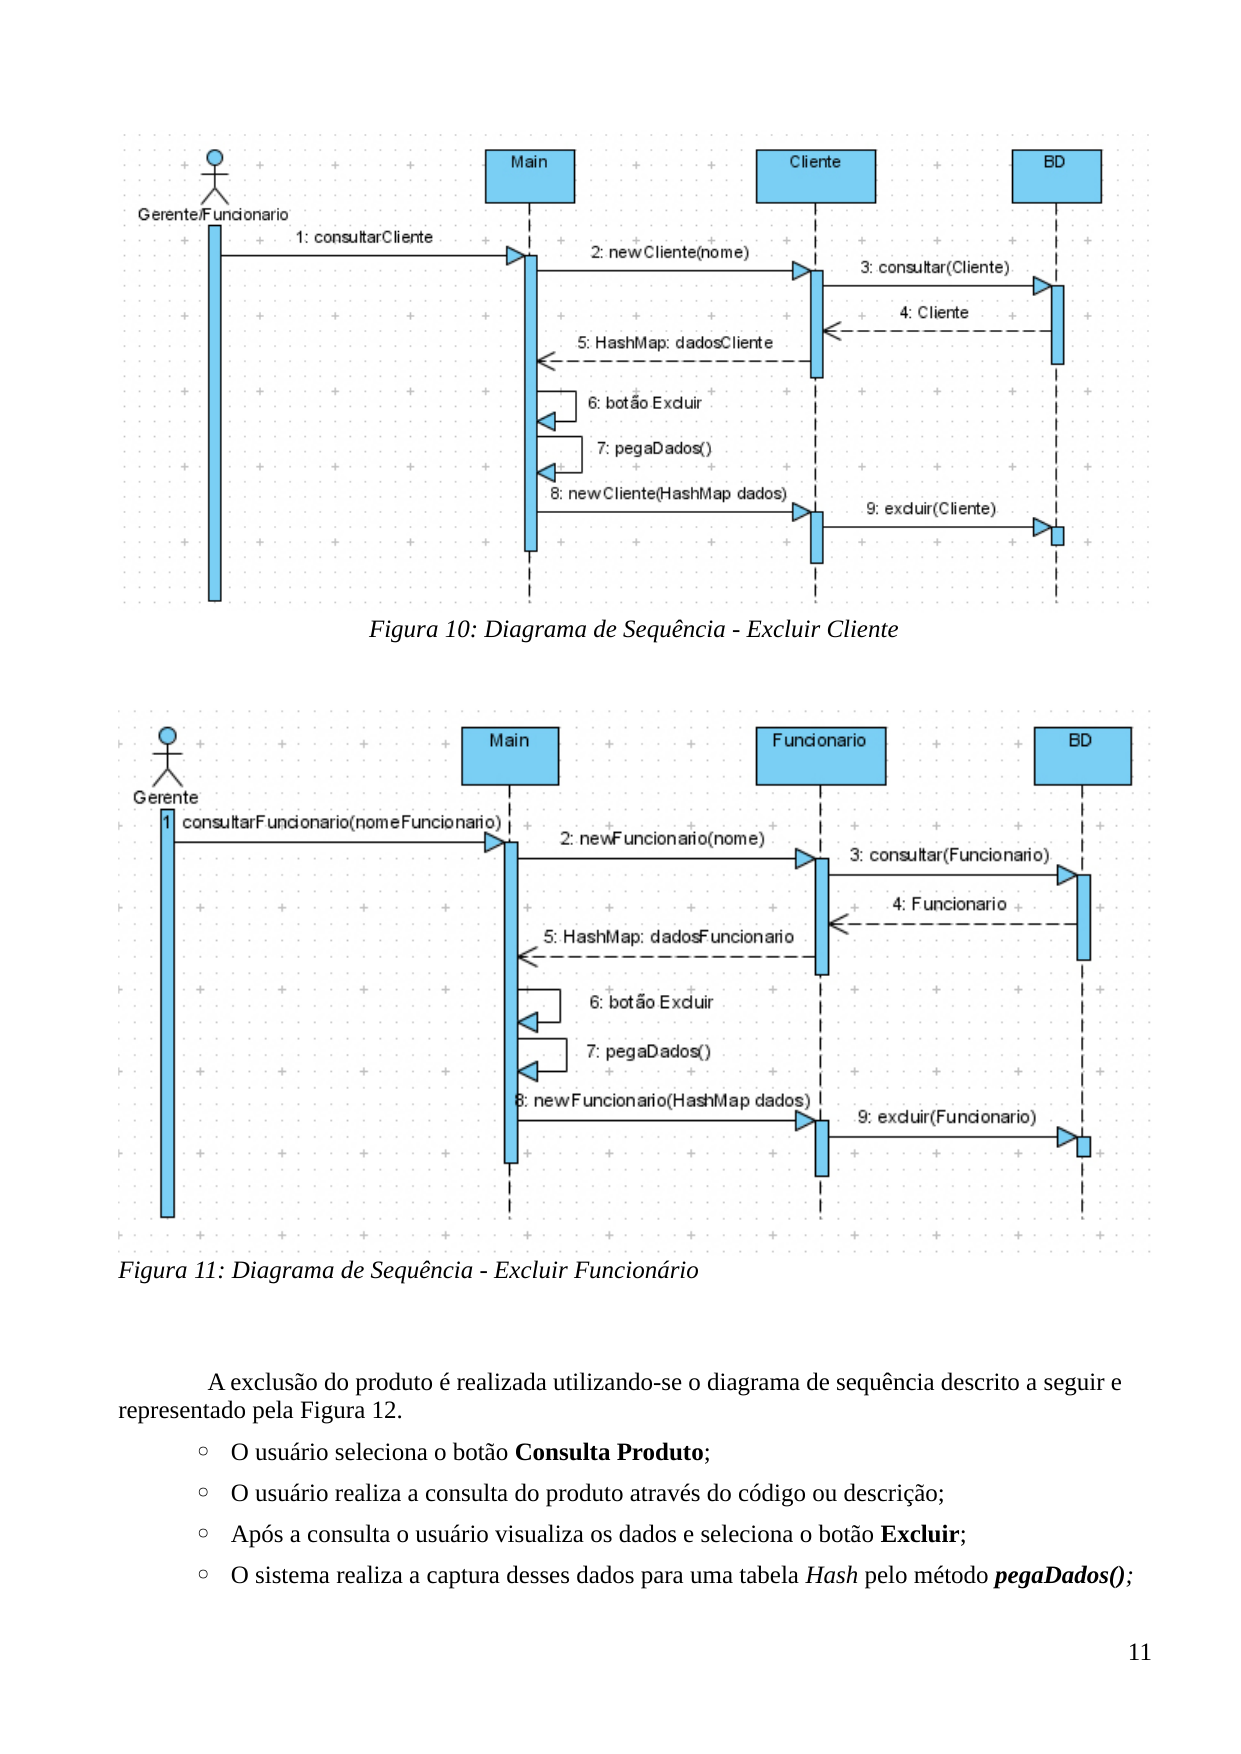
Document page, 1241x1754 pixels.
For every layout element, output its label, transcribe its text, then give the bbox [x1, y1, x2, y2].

text Figura 10: Diagrama de Sequência - Excluir Cliente [118, 614, 1152, 642]
picture [118, 696, 1152, 1256]
list O sistema realiza a captura desses dados para uma tabela Hash pelo método pegaDados(); [193, 1561, 1152, 1589]
picture [118, 130, 1152, 614]
list O usuário seleciona o botão Consulta Produto; [193, 1437, 1152, 1466]
text A exclusão do produto é realizada utilizando-se o diagrama de sequência descrito a seguir e representado pela Figura 12. [118, 1367, 1152, 1424]
list Após a consulta o usuário visualiza os dados e seleciona o botão Excluir; [193, 1519, 1152, 1548]
list O usuário realiza a consulta do produto através do código ou descrição; [193, 1478, 1152, 1507]
text Figura 11: Diagrama de Sequência - Excluir Funcionário [118, 1256, 1152, 1284]
